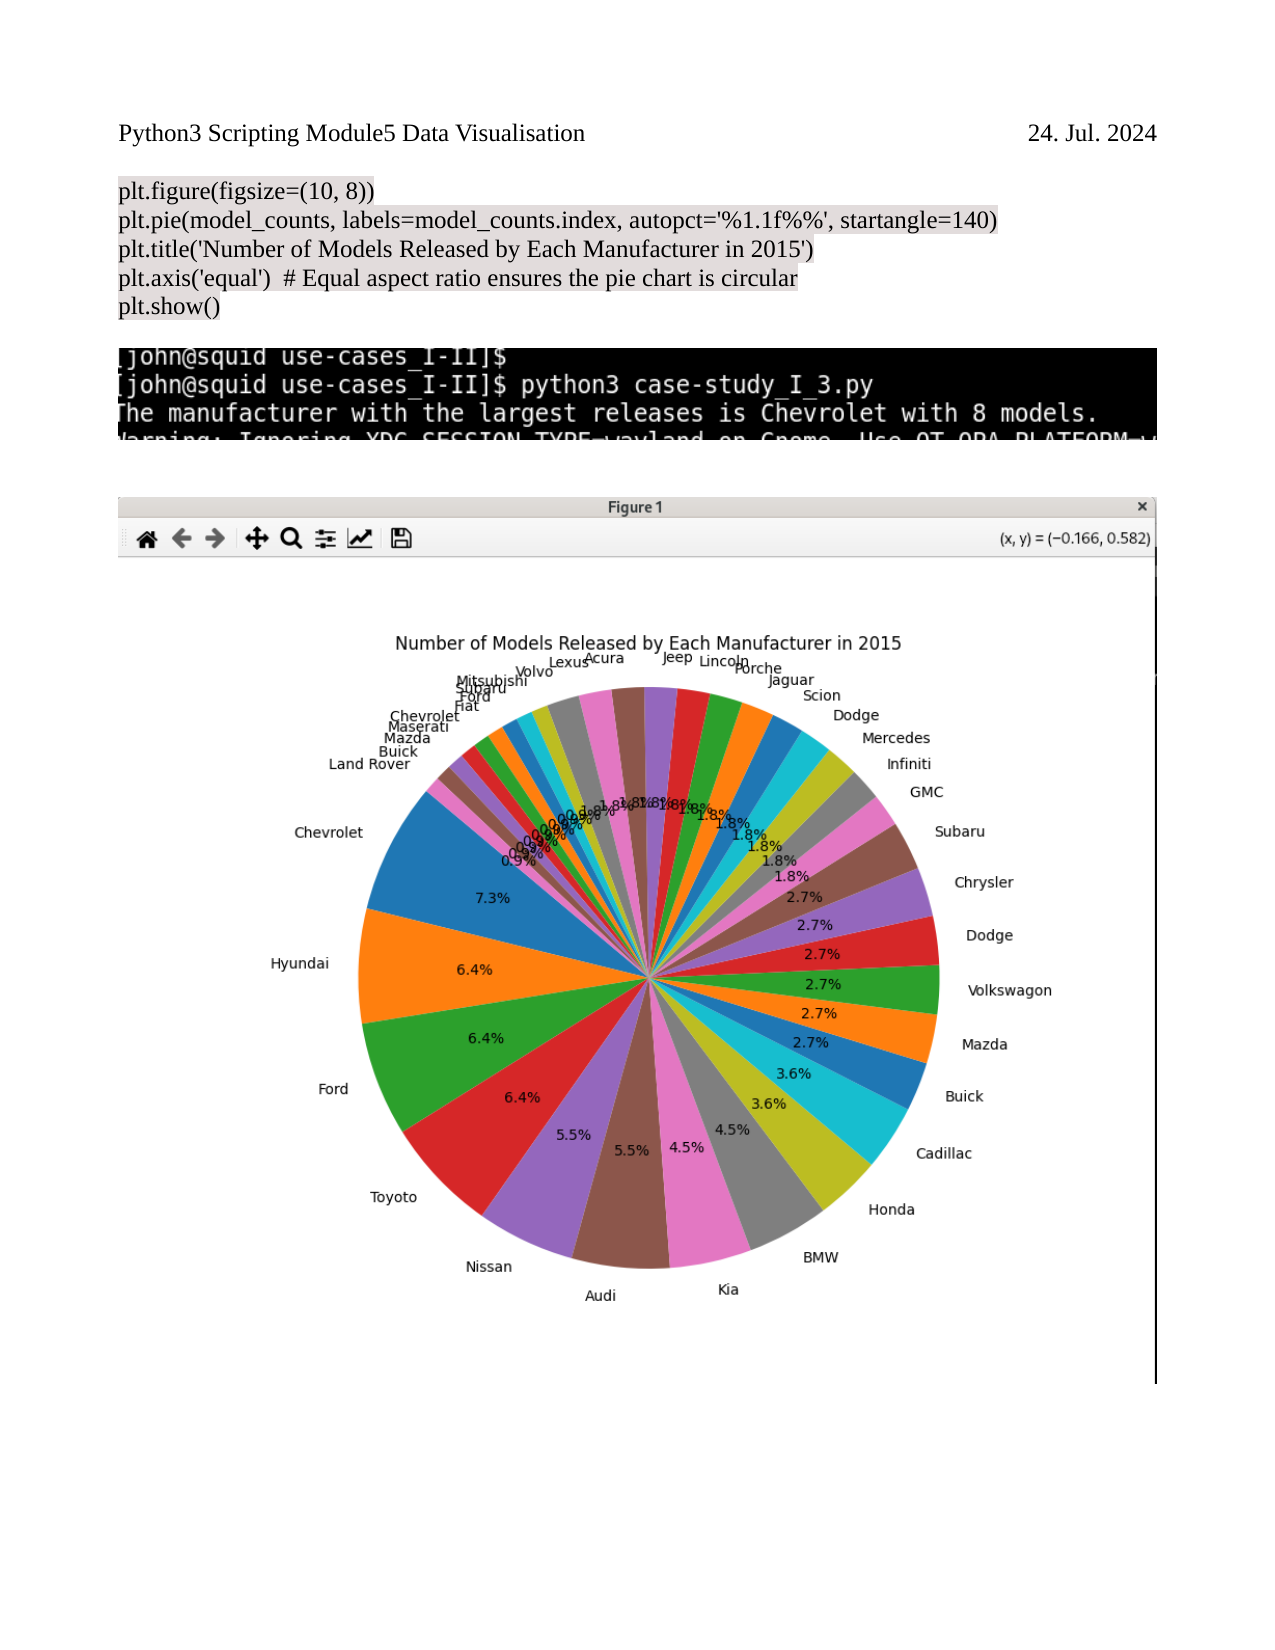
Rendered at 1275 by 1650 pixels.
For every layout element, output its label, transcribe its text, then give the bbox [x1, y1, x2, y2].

text plt.title('Number of Models Released by Each Manufacturer in 2015') [118, 234, 1157, 263]
text plt.show() [118, 291, 1157, 320]
text plt.axis('equal') # Equal aspect ratio ensures the pie chart is circular [118, 263, 1157, 291]
picture [118, 348, 1157, 440]
text plt.figure(figsize=(10, 8)) [118, 176, 1157, 205]
text plt.pie(model_counts, labels=model_counts.index, autopct='%1.1f%%', startangle=140) [118, 205, 1157, 234]
picture [118, 497, 1157, 1384]
